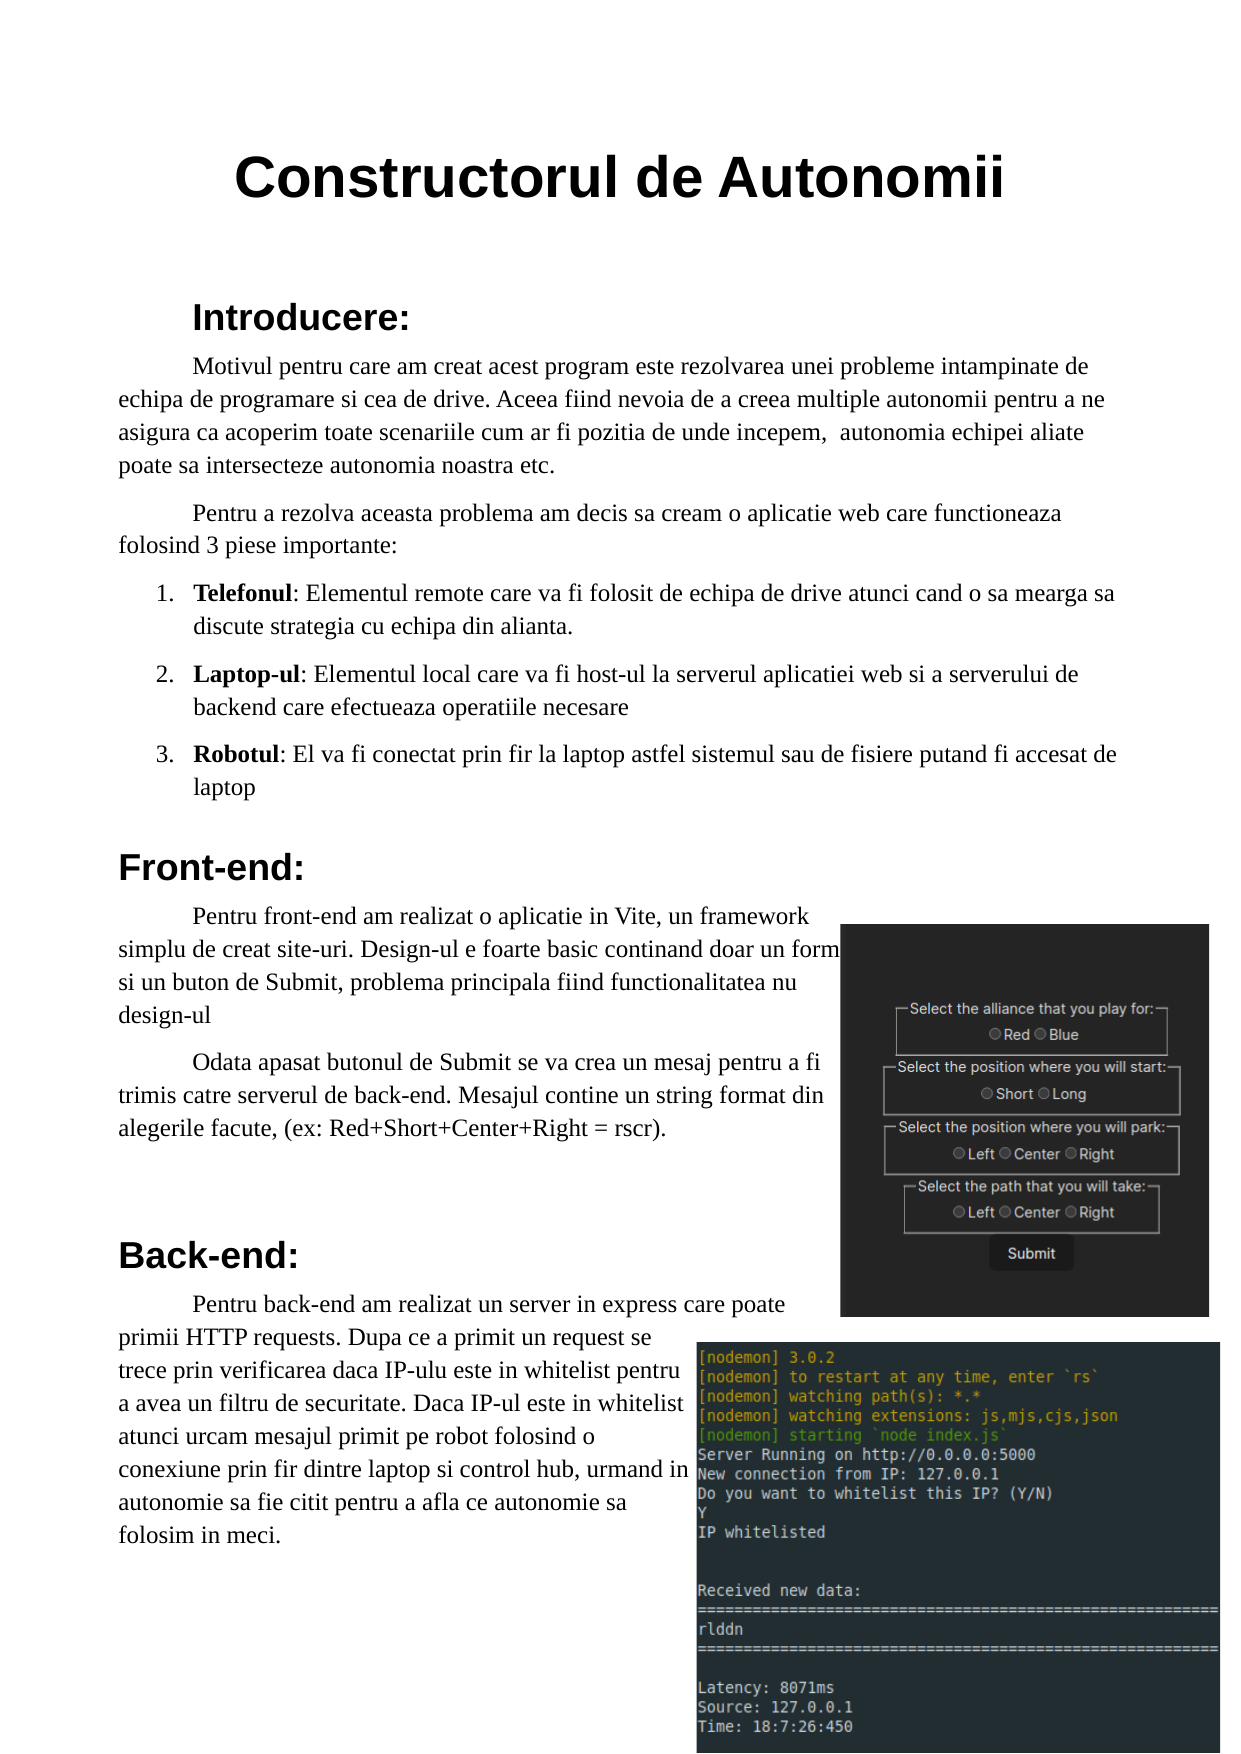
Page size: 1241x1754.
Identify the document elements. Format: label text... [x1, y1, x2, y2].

text Pentru back-end am realizat un server in express care poate primii HTTP requests. Dupa ce a primit un request se trece prin verificarea daca IP-ulu este in whitelist pentru a avea un filtru de securitate. Daca IP-ul este in whitelist atunci urcam mesajul primit pe robot folosind o conexiune prin fir dintre laptop si control hub, urmand in autonomie sa fie citit pentru a afla ce autonomie sa folosim in meci. [118, 1289, 1122, 1549]
text Pentru front-end am realizat o aplicatie in Vite, un framework simplu de creat site-uri. Design-ul e foarte basic continand doar un form si un buton de Submit, problema principala fiind functionalitatea nu design-ul [118, 901, 1122, 1028]
list Telefonul: Elementul remote care va fi folosit de echipa de drive atunci cand o sa mearga sa discute strategia cu echipa din alianta. [156, 578, 1122, 640]
subtitle Introducere: [118, 295, 1122, 338]
list Laptop-ul: Elementul local care va fi host-ul la serverul aplicatiei web si a serverului de backend care efectueaza operatiile necesare [156, 659, 1122, 721]
subtitle Front-end: [118, 845, 1122, 888]
text Motivul pentru care am creat acest program este rezolvarea unei probleme intampinate de echipa de programare si cea de drive. Aceea fiind nevoia de a creea multiple autonomii pentru a ne asigura ca acoperim toate scenariile cum ar fi pozitia de unde incepem, autonomia echipei aliate poate sa intersecteze autonomia noastra etc. [118, 351, 1122, 479]
subtitle Back-end: [118, 1234, 840, 1277]
title Constructorul de Autonomii [118, 143, 1122, 210]
text Pentru a rezolva aceasta problema am decis sa cream o aplicatie web care functioneaza folosind 3 piese importante: [118, 498, 1122, 559]
list Robotul: El va fi conectat prin fir la laptop astfel sistemul sau de fisiere putand fi accesat de laptop [156, 739, 1122, 801]
text Odata apasat butonul de Submit se va crea un mesaj pentru a fi trimis catre serverul de back-end. Mesajul contine un string format din alegerile facute, (ex: Red+Short+Center+Right = rscr). [118, 1047, 840, 1142]
